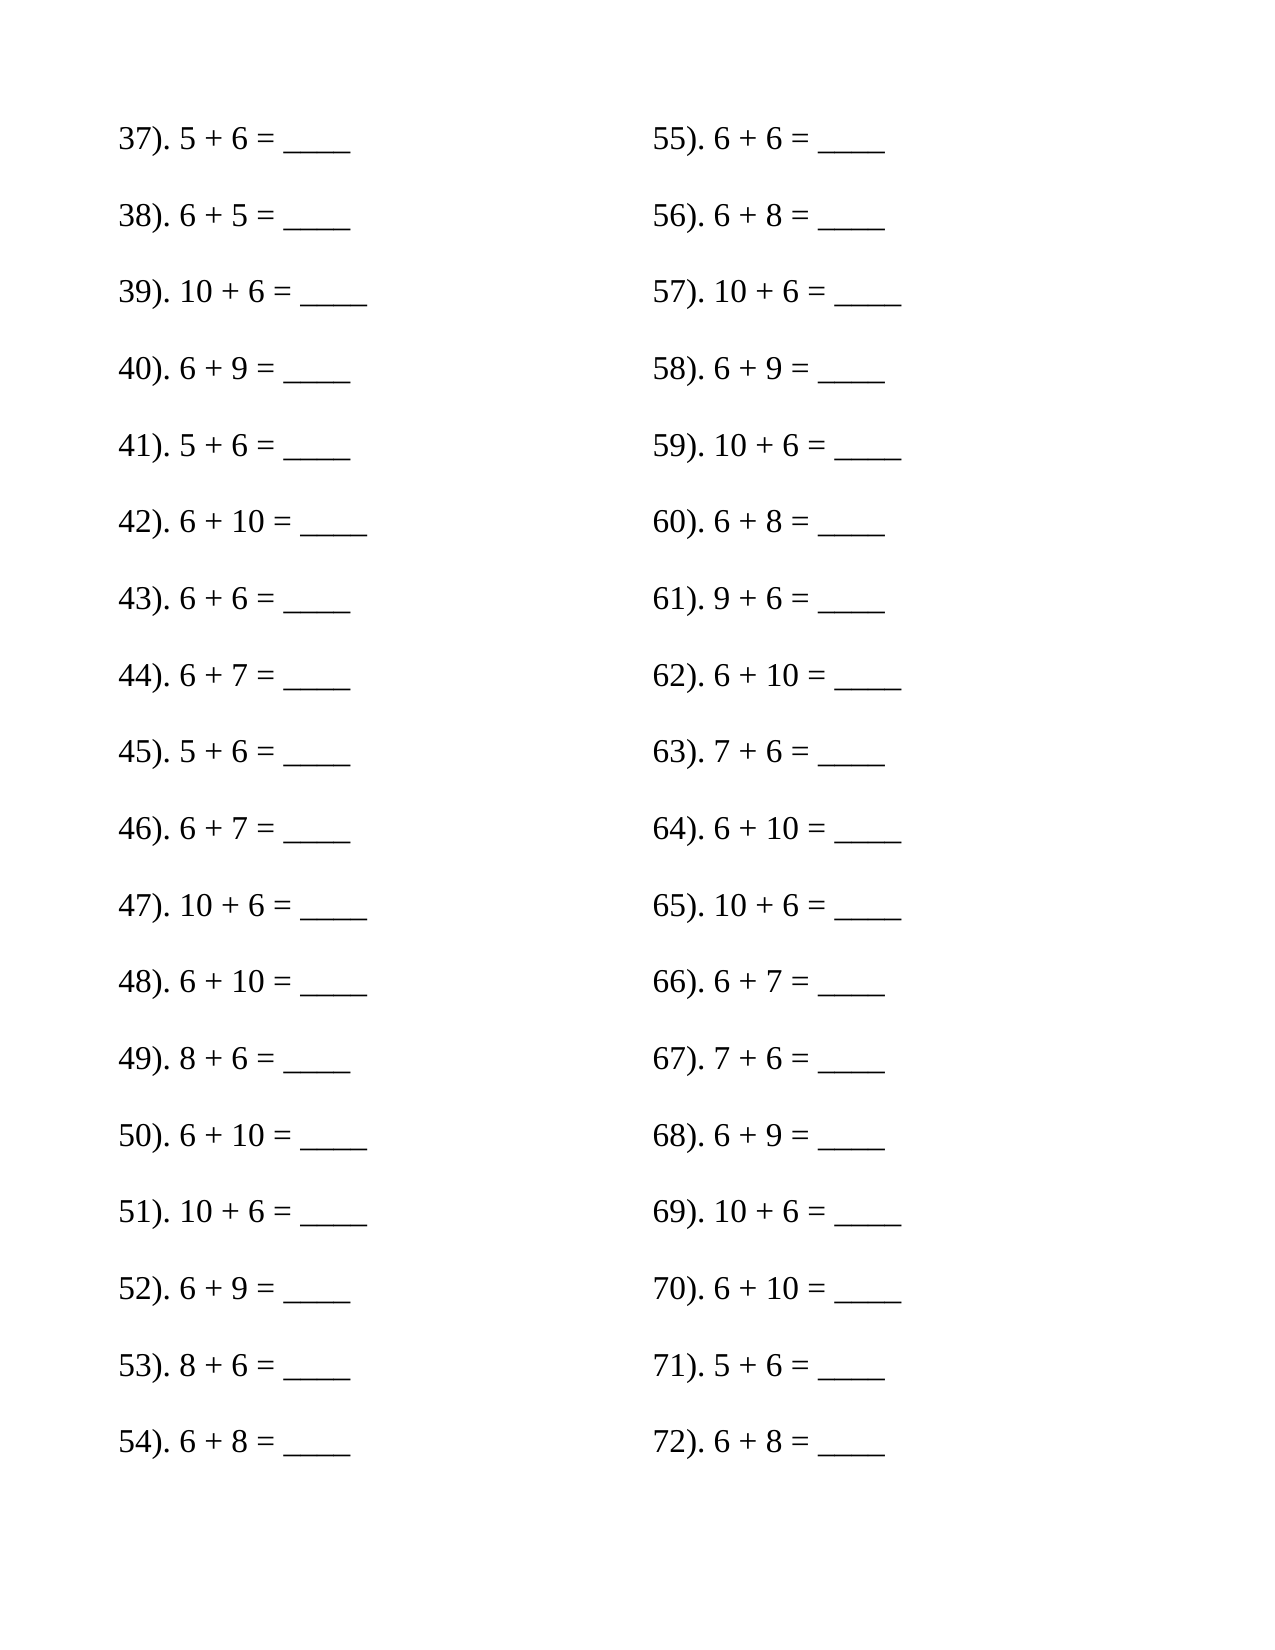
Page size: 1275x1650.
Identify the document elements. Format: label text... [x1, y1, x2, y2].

text 63). 7 + 6 = ____ [652, 731, 1157, 770]
text 56). 6 + 8 = ____ [652, 195, 1157, 233]
text 39). 10 + 6 = ____ [118, 271, 622, 310]
text 49). 8 + 6 = ____ [118, 1038, 622, 1076]
text 69). 10 + 6 = ____ [652, 1191, 1157, 1230]
text 38). 6 + 5 = ____ [118, 195, 622, 233]
text 42). 6 + 10 = ____ [118, 501, 622, 540]
text 47). 10 + 6 = ____ [118, 885, 622, 923]
text 37). 5 + 6 = ____ [118, 118, 622, 156]
text 43). 6 + 6 = ____ [118, 578, 622, 616]
text 65). 10 + 6 = ____ [652, 885, 1157, 923]
text 64). 6 + 10 = ____ [652, 808, 1157, 846]
text 66). 6 + 7 = ____ [652, 961, 1157, 1000]
text 68). 6 + 9 = ____ [652, 1115, 1157, 1153]
text 70). 6 + 10 = ____ [652, 1268, 1157, 1306]
text 59). 10 + 6 = ____ [652, 425, 1157, 463]
text 71). 5 + 6 = ____ [652, 1345, 1157, 1383]
text 40). 6 + 9 = ____ [118, 348, 622, 386]
text 58). 6 + 9 = ____ [652, 348, 1157, 386]
text 61). 9 + 6 = ____ [652, 578, 1157, 616]
text 44). 6 + 7 = ____ [118, 655, 622, 693]
text 67). 7 + 6 = ____ [652, 1038, 1157, 1076]
text 54). 6 + 8 = ____ [118, 1421, 622, 1460]
text 60). 6 + 8 = ____ [652, 501, 1157, 540]
text 41). 5 + 6 = ____ [118, 425, 622, 463]
text 51). 10 + 6 = ____ [118, 1191, 622, 1230]
text 50). 6 + 10 = ____ [118, 1115, 622, 1153]
text 55). 6 + 6 = ____ [652, 118, 1157, 156]
text 52). 6 + 9 = ____ [118, 1268, 622, 1306]
text 53). 8 + 6 = ____ [118, 1345, 622, 1383]
text 48). 6 + 10 = ____ [118, 961, 622, 1000]
text 46). 6 + 7 = ____ [118, 808, 622, 846]
text 45). 5 + 6 = ____ [118, 731, 622, 770]
text 72). 6 + 8 = ____ [652, 1421, 1157, 1460]
text 62). 6 + 10 = ____ [652, 655, 1157, 693]
text 57). 10 + 6 = ____ [652, 271, 1157, 310]
